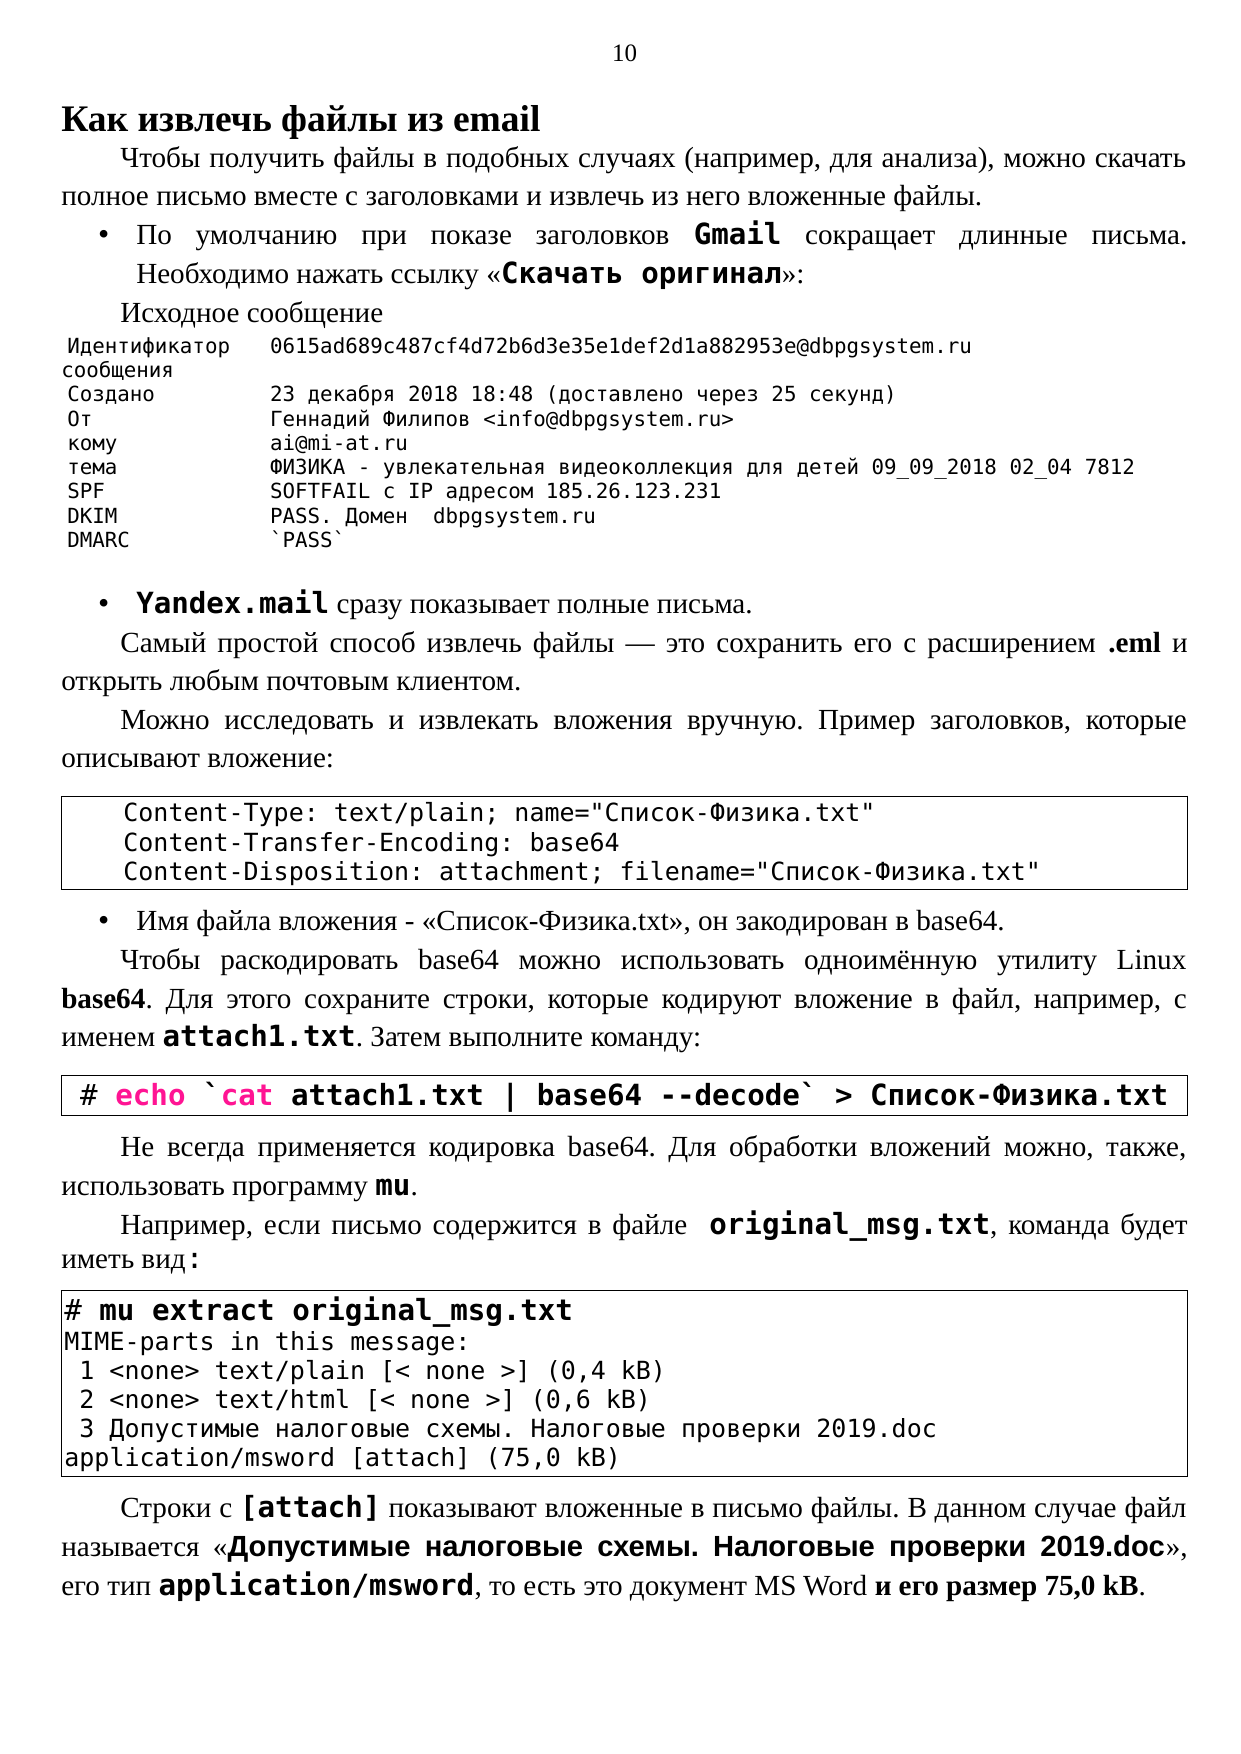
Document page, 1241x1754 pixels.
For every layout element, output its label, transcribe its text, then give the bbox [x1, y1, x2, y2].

list По умолчанию при показе заголовков Gmail сокращает длинные письма. Необходимо нажать ссылку «Скачать оригинал»: [98, 217, 1187, 290]
table_cell От [61, 407, 264, 431]
text Можно исследовать и извлекать вложения вручную. Пример заголовков, которые описывают вложение: [61, 702, 1187, 774]
table_cell тема [61, 455, 264, 479]
table_cell DKIM [61, 504, 264, 528]
text # mu extract original_msg.txt [62, 1291, 1187, 1324]
table_cell Геннадий Филипов <info@dbpgsystem.ru> [264, 407, 1187, 431]
text Не всегда применяется кодировка base64. Для обработки вложений можно, также, использовать программу mu. [61, 1129, 1187, 1202]
table_cell 23 декабря 2018 18:48 (доставлено через 25 секунд) [264, 382, 1187, 407]
table_cell ai@mi-at.ru [264, 431, 1187, 455]
text Content-Type: text/plain; name="Список-Физика.txt" [62, 797, 1187, 825]
list Yandex.mail сразу показывает полные письма. [98, 586, 1187, 620]
text Content-Transfer-Encoding: base64 [62, 825, 1187, 854]
table_cell SOFTFAIL с IP адресом 185.26.123.231 [264, 479, 1187, 504]
text 1 <none> text/plain [< none >] (0,4 kB) [62, 1353, 1187, 1382]
text 3 Допустимые налоговые схемы. Налоговые проверки 2019.doc application/msword [attach] (75,0 kB) [62, 1411, 1187, 1476]
table_cell SPF [61, 479, 264, 504]
text MIME-parts in this message: [62, 1324, 1187, 1353]
table_cell кому [61, 431, 264, 455]
table_header 0615ad689c487cf4d72b6d3e35e1def2d1a882953e@dbpgsystem.ru [264, 334, 1187, 382]
text Строки с [attach] показывают вложенные в письмо файлы. В данном случае файл называется «Допустимые налоговые схемы. Налоговые проверки 2019.doc», его тип application/msword, то есть это документ MS Word и его размер 75,0 kB. [61, 1490, 1187, 1602]
text # echo `cat attach1.txt | base64 --decode` > Список-Физика.txt [62, 1076, 1187, 1115]
subtitle Как извлечь файлы из email [61, 97, 1187, 140]
table_cell `PASS` [264, 528, 1187, 552]
text Например, если письмо содержится в файле original_msg.txt, команда будет иметь вид: [61, 1207, 1187, 1276]
table_cell ФИЗИКА - увлекательная видеоколлекция для детей 09_09_2018 02_04 7812 [264, 455, 1187, 479]
text Content-Disposition: attachment; filename="Список-Физика.txt" [62, 854, 1187, 889]
table_cell Создано [61, 382, 264, 407]
text Чтобы раскодировать base64 можно использовать одноимённую утилиту Linux base64. Для этого сохраните строки, которые кодируют вложение в файл, например, с именем attach1.txt. Затем выполните команду: [61, 942, 1187, 1053]
text 2 <none> text/html [< none >] (0,6 kB) [62, 1382, 1187, 1411]
text Чтобы получить файлы в подобных случаях (например, для анализа), можно скачать полное письмо вместе с заголовками и извлечь из него вложенные файлы. [61, 140, 1187, 212]
table_header Идентификатор сообщения [61, 334, 264, 382]
table_cell DMARC [61, 528, 264, 552]
text Самый простой способ извлечь файлы — это сохранить его с расширением .eml и открыть любым почтовым клиентом. [61, 625, 1187, 697]
table_cell PASS. Домен dbpgsystem.ru [264, 504, 1187, 528]
text Исходное сообщение [61, 295, 1187, 329]
list Имя файла вложения - «Список-Физика.txt», он закодирован в base64. [98, 903, 1187, 937]
